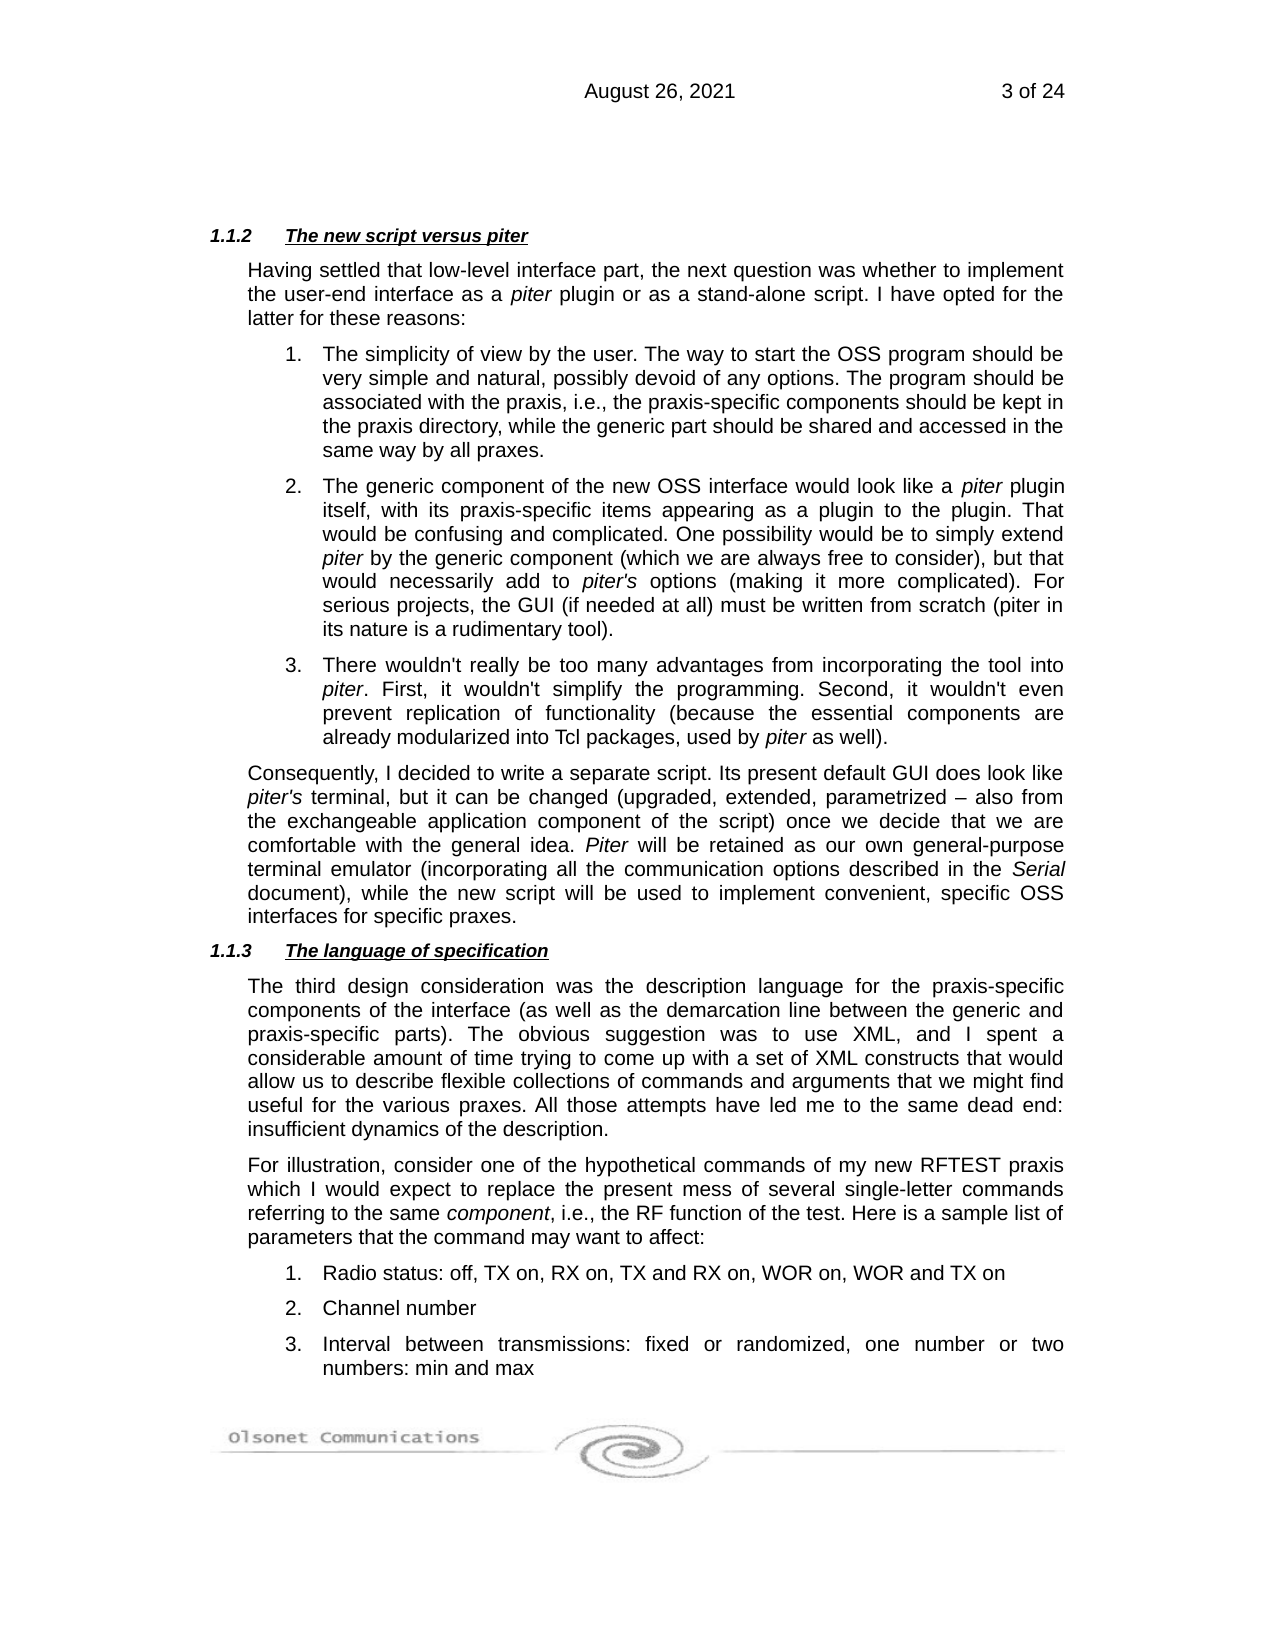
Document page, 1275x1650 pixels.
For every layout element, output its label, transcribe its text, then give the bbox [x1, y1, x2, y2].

subtitle The language of specification [210, 940, 1065, 962]
subtitle The new script versus piter [210, 225, 1065, 247]
text For illustration, consider one of the hypothetical commands of my new RFTEST praxis which I would expect to replace the present mess of several single-letter commands referring to the same component, i.e., the RF function of the test. Here is a sample list of parameters that the command may want to affect: [247, 1153, 1065, 1249]
text Having settled that low-level interface part, the next question was whether to implement the user-end interface as a piter plugin or as a stand-alone script. I have opted for the latter for these reasons: [247, 258, 1065, 330]
list There wouldn't really be too many advantages from incorporating the tool into piter. First, it wouldn't simplify the programming. Second, it wouldn't even prevent replication of functionality (because the essential components are already modularized into Tcl packages, used by piter as well). [285, 653, 1065, 749]
list Channel number [285, 1296, 1065, 1320]
text Consequently, I decided to write a separate script. Its present default GUI does look like piter's terminal, but it can be changed (upgraded, extended, parametrized – also from the exchangeable application component of the script) once we decide that we are comfortable with the general idea. Piter will be retained as our own general-purpose terminal emulator (incorporating all the communication options described in the Serial document), while the new script will be used to implement convenient, specific OSS interfaces for specific praxes. [247, 761, 1065, 928]
list Radio status: off, TX on, RX on, TX and RX on, WOR on, WOR and TX on [285, 1261, 1065, 1284]
list The simplicity of view by the user. The way to start the OSS program should be very simple and natural, possibly devoid of any options. The program should be associated with the praxis, i.e., the praxis-specific components should be kept in the praxis directory, while the generic part should be shared and accessed in the same way by all praxes. [285, 342, 1065, 462]
list The generic component of the new OSS interface would look like a piter plugin itself, with its praxis-specific items appearing as a plugin to the plugin. That would be confusing and complicated. One possibility would be to simply extend piter by the generic component (which we are always free to consider), but that would necessarily add to piter's options (making it more complicated). For serious projects, the GUI (if needed at all) must be written from scratch (piter in its nature is a rudimentary tool). [285, 473, 1065, 641]
list Interval between transmissions: fixed or randomized, one number or two numbers: min and max [285, 1332, 1065, 1380]
text The third design consideration was the description language for the praxis-specific components of the interface (as well as the demarcation line between the generic and praxis-specific parts). The obvious suggestion was to use XML, and I spent a considerable amount of time trying to come up with a set of XML constructs that would allow us to describe flexible collections of commands and arguments that we might find useful for the various praxes. All those attempts have led me to the same dead end: insufficient dynamics of the description. [247, 973, 1065, 1141]
